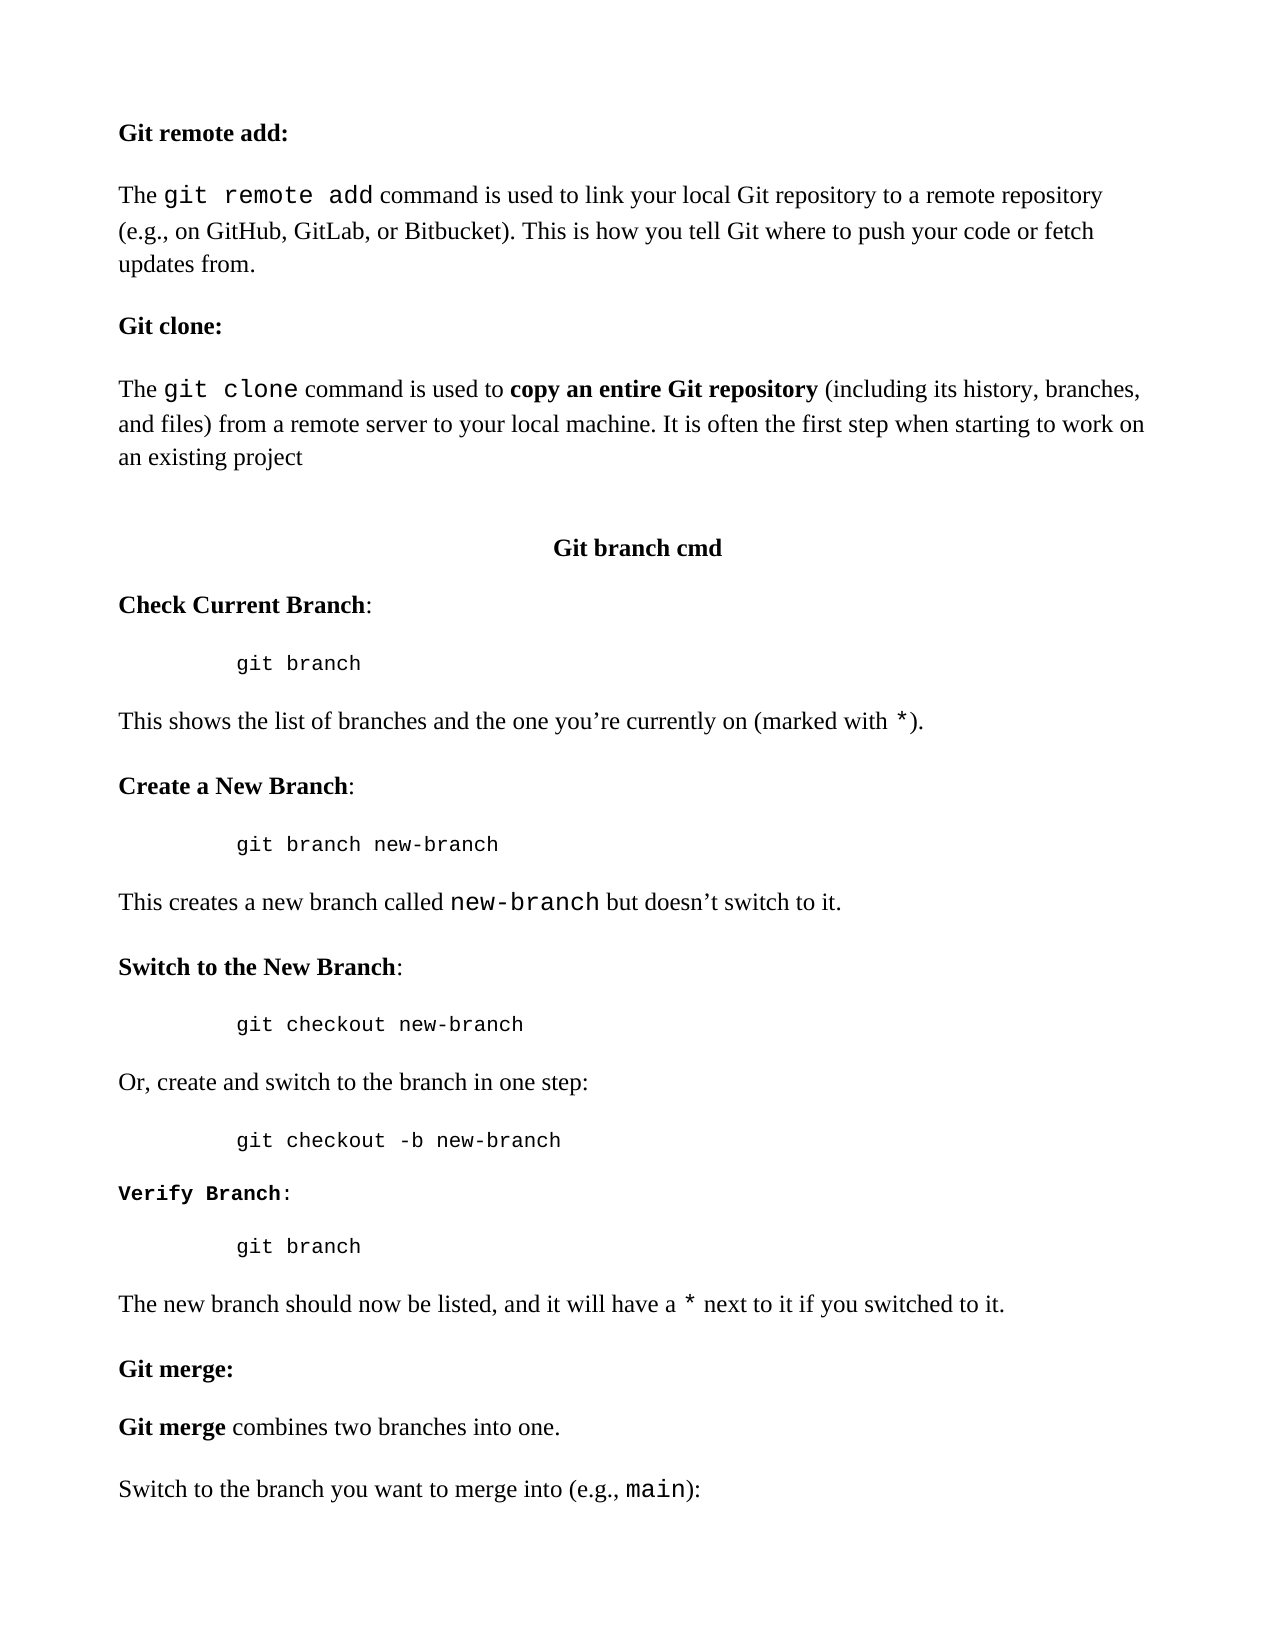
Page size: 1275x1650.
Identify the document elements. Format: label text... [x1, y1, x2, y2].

text git checkout new-branch [118, 1014, 1157, 1038]
text The git clone command is used to copy an entire Git repository (including its history, branches, and files) from a remote server to your local machine. It is often the first step when starting to work on an existing project [118, 374, 1157, 471]
text Git clone: [118, 311, 1157, 340]
text Switch to the branch you want to merge into (e.g., main): [118, 1474, 1157, 1505]
text Check Current Branch: [118, 591, 1157, 619]
text This creates a new branch called new-branch but doesn’t switch to it. [118, 887, 1157, 918]
text git branch [118, 1236, 1157, 1260]
text Create a New Branch: [118, 771, 1157, 800]
text git checkout -b new-branch [118, 1130, 1157, 1153]
text git branch new-branch [118, 834, 1157, 857]
text The new branch should now be listed, and it will have a * next to it if you switched to it. [118, 1289, 1157, 1320]
text Switch to the New Branch: [118, 952, 1157, 980]
text Git merge: [118, 1354, 1157, 1383]
text The git remote add command is used to link your local Git repository to a remote repository (e.g., on GitHub, GitLab, or Bitbucket). This is how you tell Git where to push your code or fetch updates from. [118, 181, 1157, 277]
text Git remote add: [118, 118, 1157, 147]
text git branch [118, 653, 1157, 677]
text Git merge combines two branches into one. [118, 1412, 1157, 1440]
text Git branch cmd [118, 533, 1157, 562]
text Verify Branch: [118, 1183, 1157, 1207]
text Or, create and switch to the branch in one step: [118, 1067, 1157, 1096]
text This shows the list of branches and the one you’re currently on (marked with *). [118, 706, 1157, 737]
